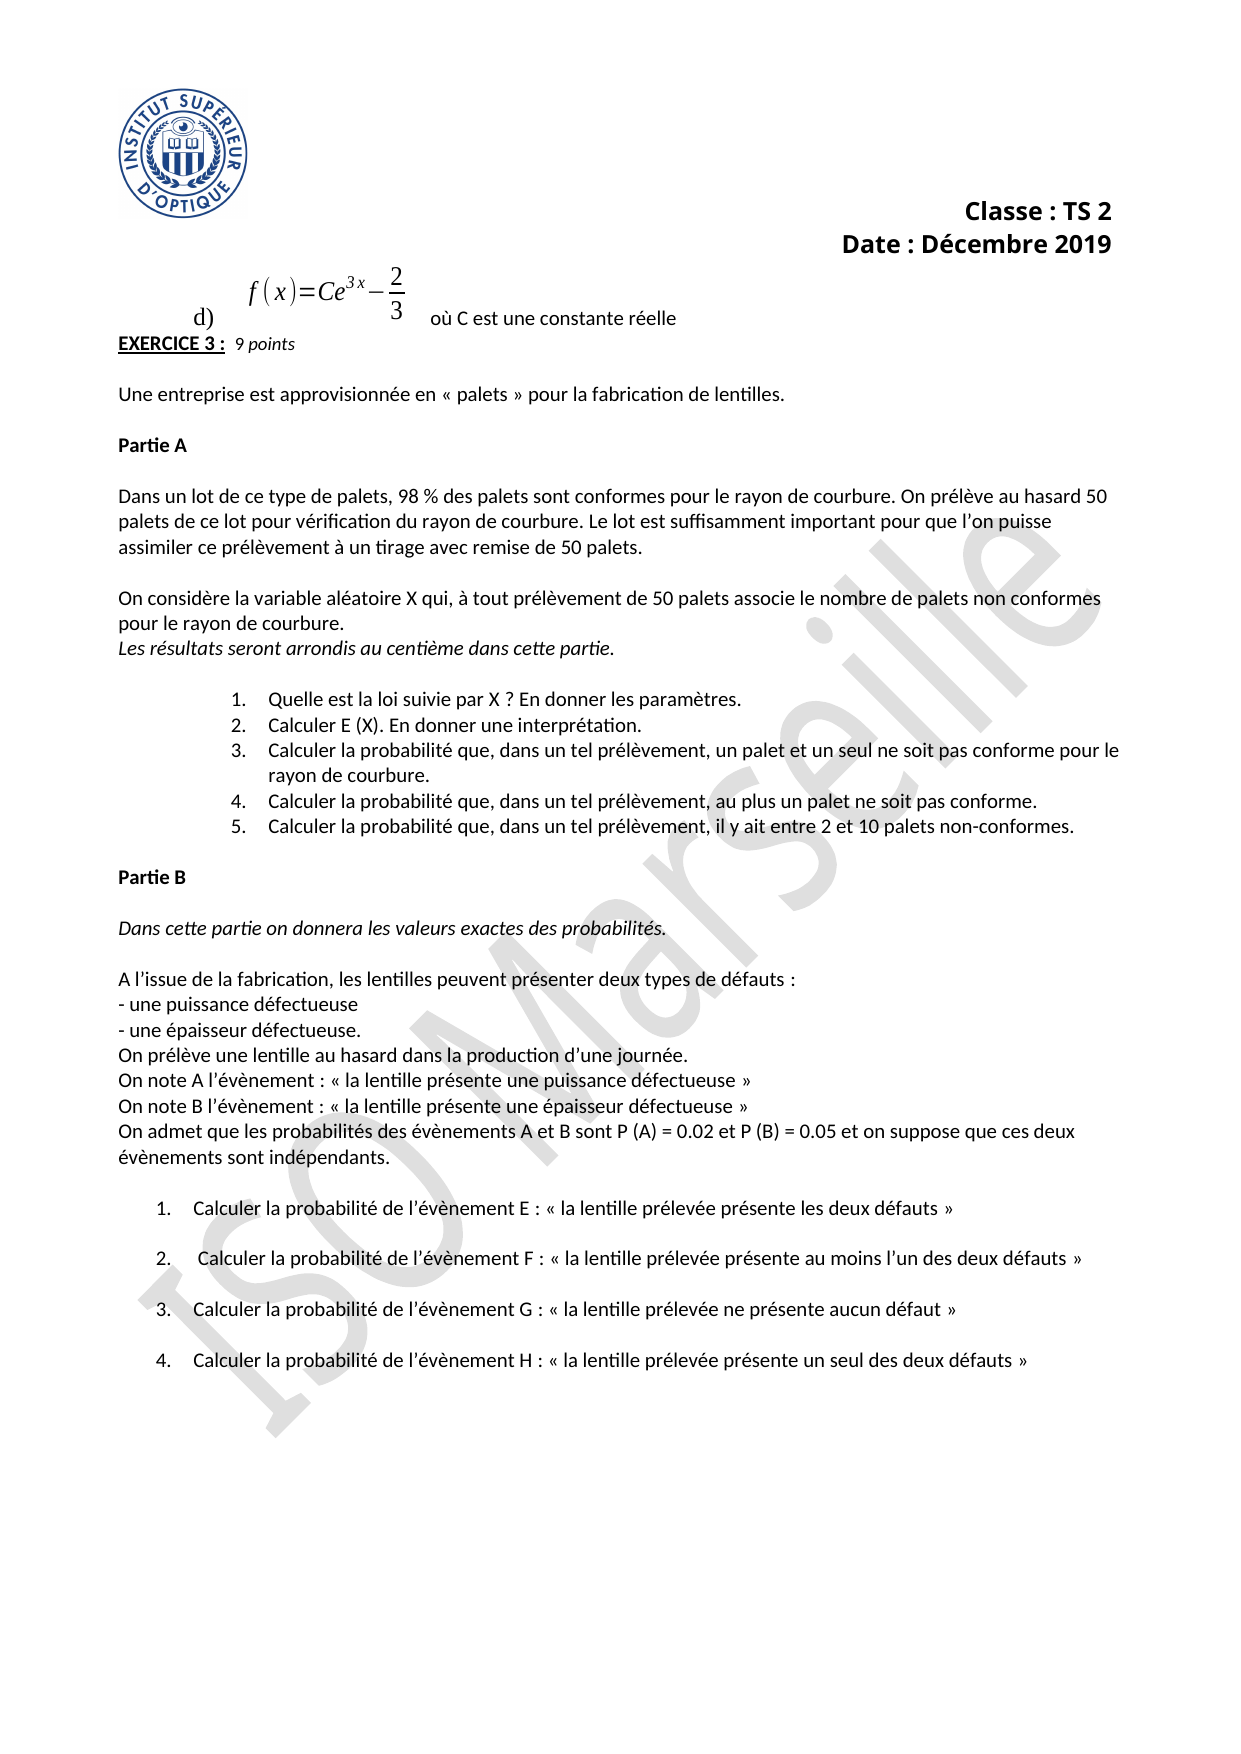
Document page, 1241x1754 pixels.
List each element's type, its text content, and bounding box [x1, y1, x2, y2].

text Dans cette partie on donnera les valeurs exactes des probabilités. [118, 915, 1122, 941]
text On considère la variable aléatoire X qui, à tout prélèvement de 50 palets associe le nombre de palets non conformes pour le rayon de courbure. [118, 585, 1122, 636]
text On prélève une lentille au hasard dans la production d’une journée. [118, 1042, 1122, 1068]
text - une épaisseur défectueuse. [118, 1017, 1122, 1042]
picture [118, 88, 248, 219]
list Calculer E (X). En donner une interprétation. [231, 712, 1122, 737]
text A l’issue de la fabrication, les lentilles peuvent présenter deux types de défauts : [118, 966, 1122, 991]
list Calculer la probabilité de l’évènement E : « la lentille prélevée présente les deux défauts » [156, 1195, 1122, 1220]
list Calculer la probabilité que, dans un tel prélèvement, au plus un palet ne soit pas conforme. [231, 788, 1122, 813]
list Calculer la probabilité de l’évènement H : « la lentille prélevée présente un seul des deux défauts » [156, 1347, 1122, 1373]
list où C est une constante réelle [193, 261, 1122, 331]
list Calculer la probabilité de l’évènement F : « la lentille prélevée présente au moins l’un des deux défauts » [156, 1246, 1122, 1271]
text Une entreprise est approvisionnée en « palets » pour la fabrication de lentilles. [118, 381, 1122, 407]
text EXERCICE 3 : 9 points [118, 331, 1122, 356]
text Dans un lot de ce type de palets, 98 % des palets sont conformes pour le rayon de courbure. On prélève au hasard 50 palets de ce lot pour vérification du rayon de courbure. Le lot est suffisamment important pour que l’on puisse assimiler ce prélèvement à un tirage avec remise de 50 palets. [118, 483, 1122, 559]
list Calculer la probabilité que, dans un tel prélèvement, un palet et un seul ne soit pas conforme pour le rayon de courbure. [231, 737, 1122, 788]
text On note B l’évènement : « la lentille présente une épaisseur défectueuse » [118, 1093, 1122, 1118]
text - une puissance défectueuse [118, 991, 1122, 1017]
text Partie A [118, 432, 1122, 458]
list Quelle est la loi suivie par X ? En donner les paramètres. [231, 686, 1122, 712]
list Calculer la probabilité que, dans un tel prélèvement, il y ait entre 2 et 10 palets non-conformes. [231, 813, 1122, 839]
list Calculer la probabilité de l’évènement G : « la lentille prélevée ne présente aucun défaut » [156, 1296, 1122, 1322]
text On note A l’évènement : « la lentille présente une puissance défectueuse » [118, 1068, 1122, 1093]
text Partie B [118, 864, 1122, 890]
text On admet que les probabilités des évènements A et B sont P (A) = 0.02 et P (B) = 0.05 et on suppose que ces deux évènements sont indépendants. [118, 1118, 1122, 1169]
text Les résultats seront arrondis au centième dans cette partie. [118, 636, 1122, 661]
